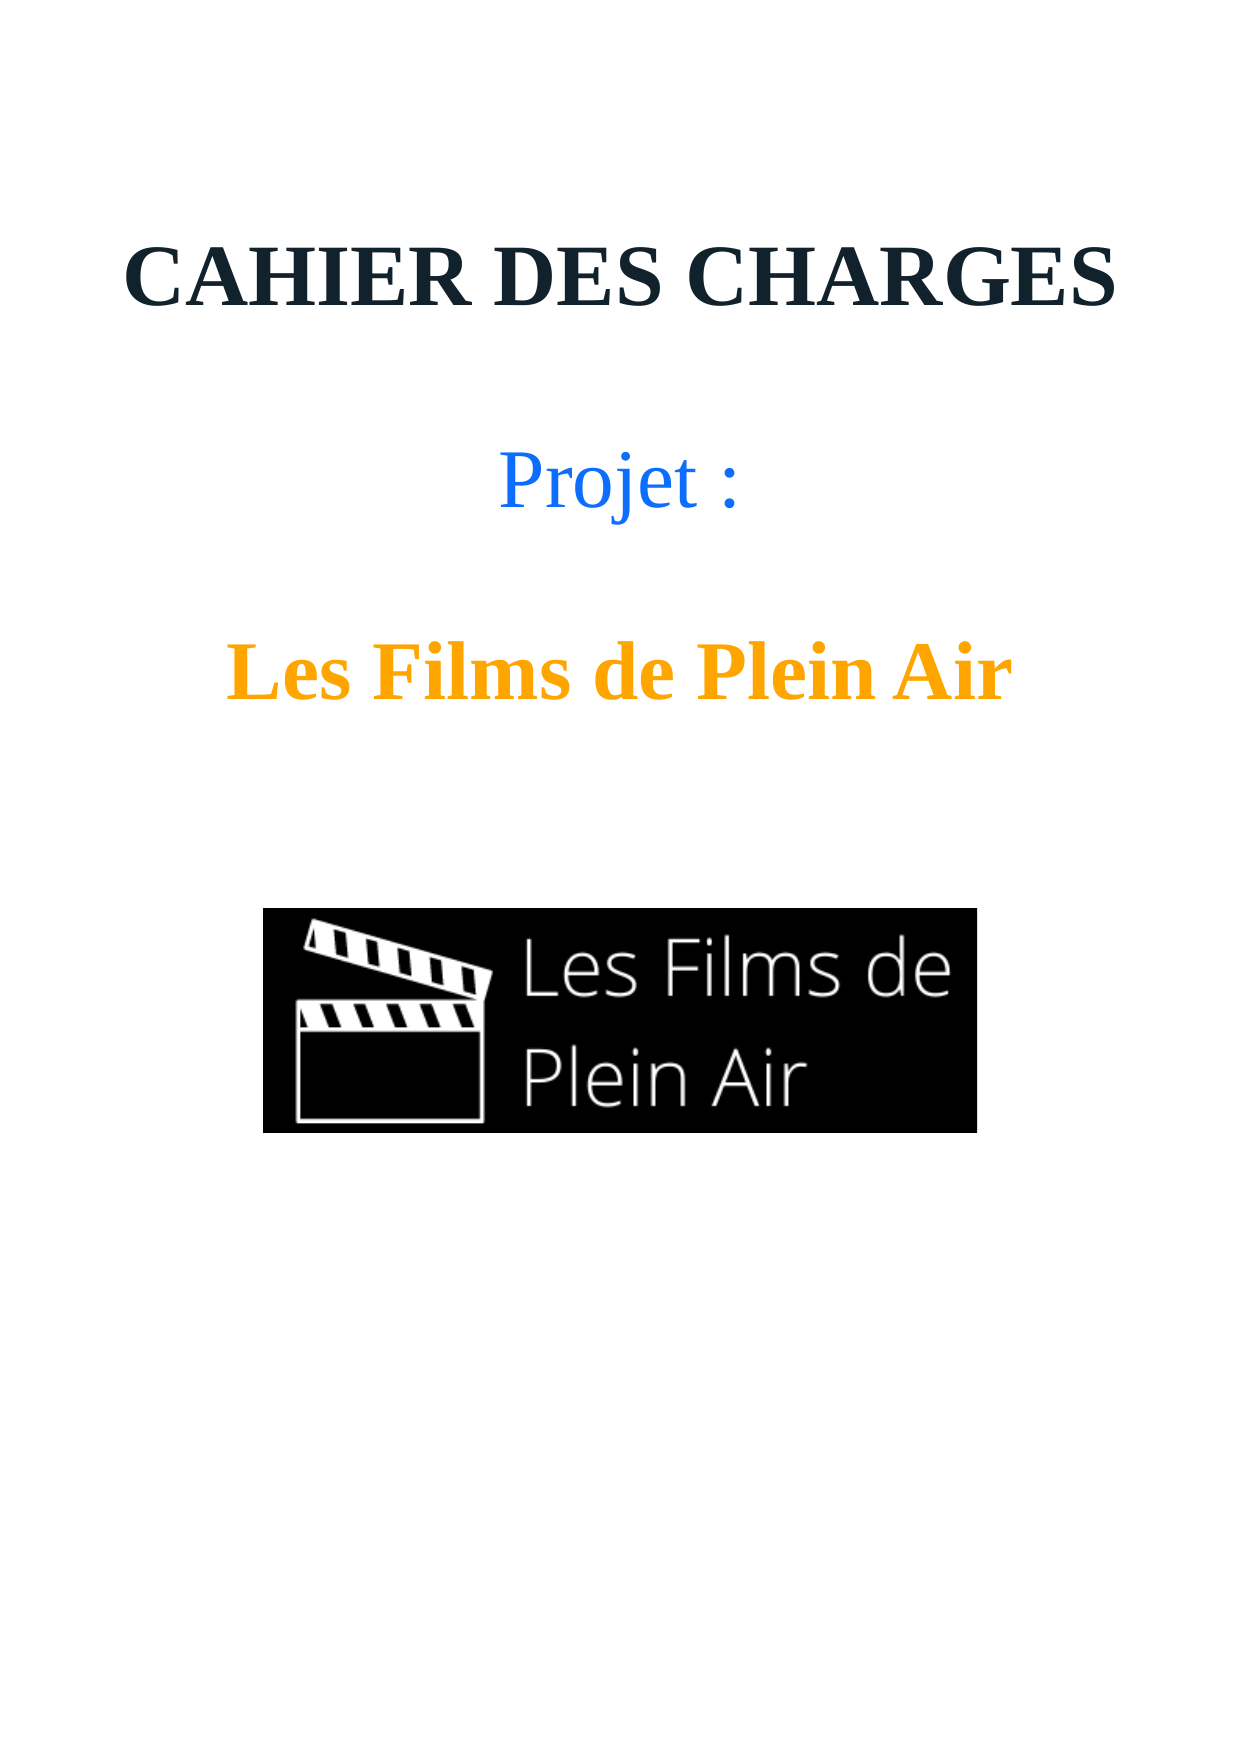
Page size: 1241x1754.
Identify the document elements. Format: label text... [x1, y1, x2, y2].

text CAHIER DES CHARGES [118, 223, 1122, 324]
picture [263, 908, 978, 1133]
text Les Films de Plein Air [118, 621, 1122, 717]
text Projet : [118, 429, 1122, 525]
